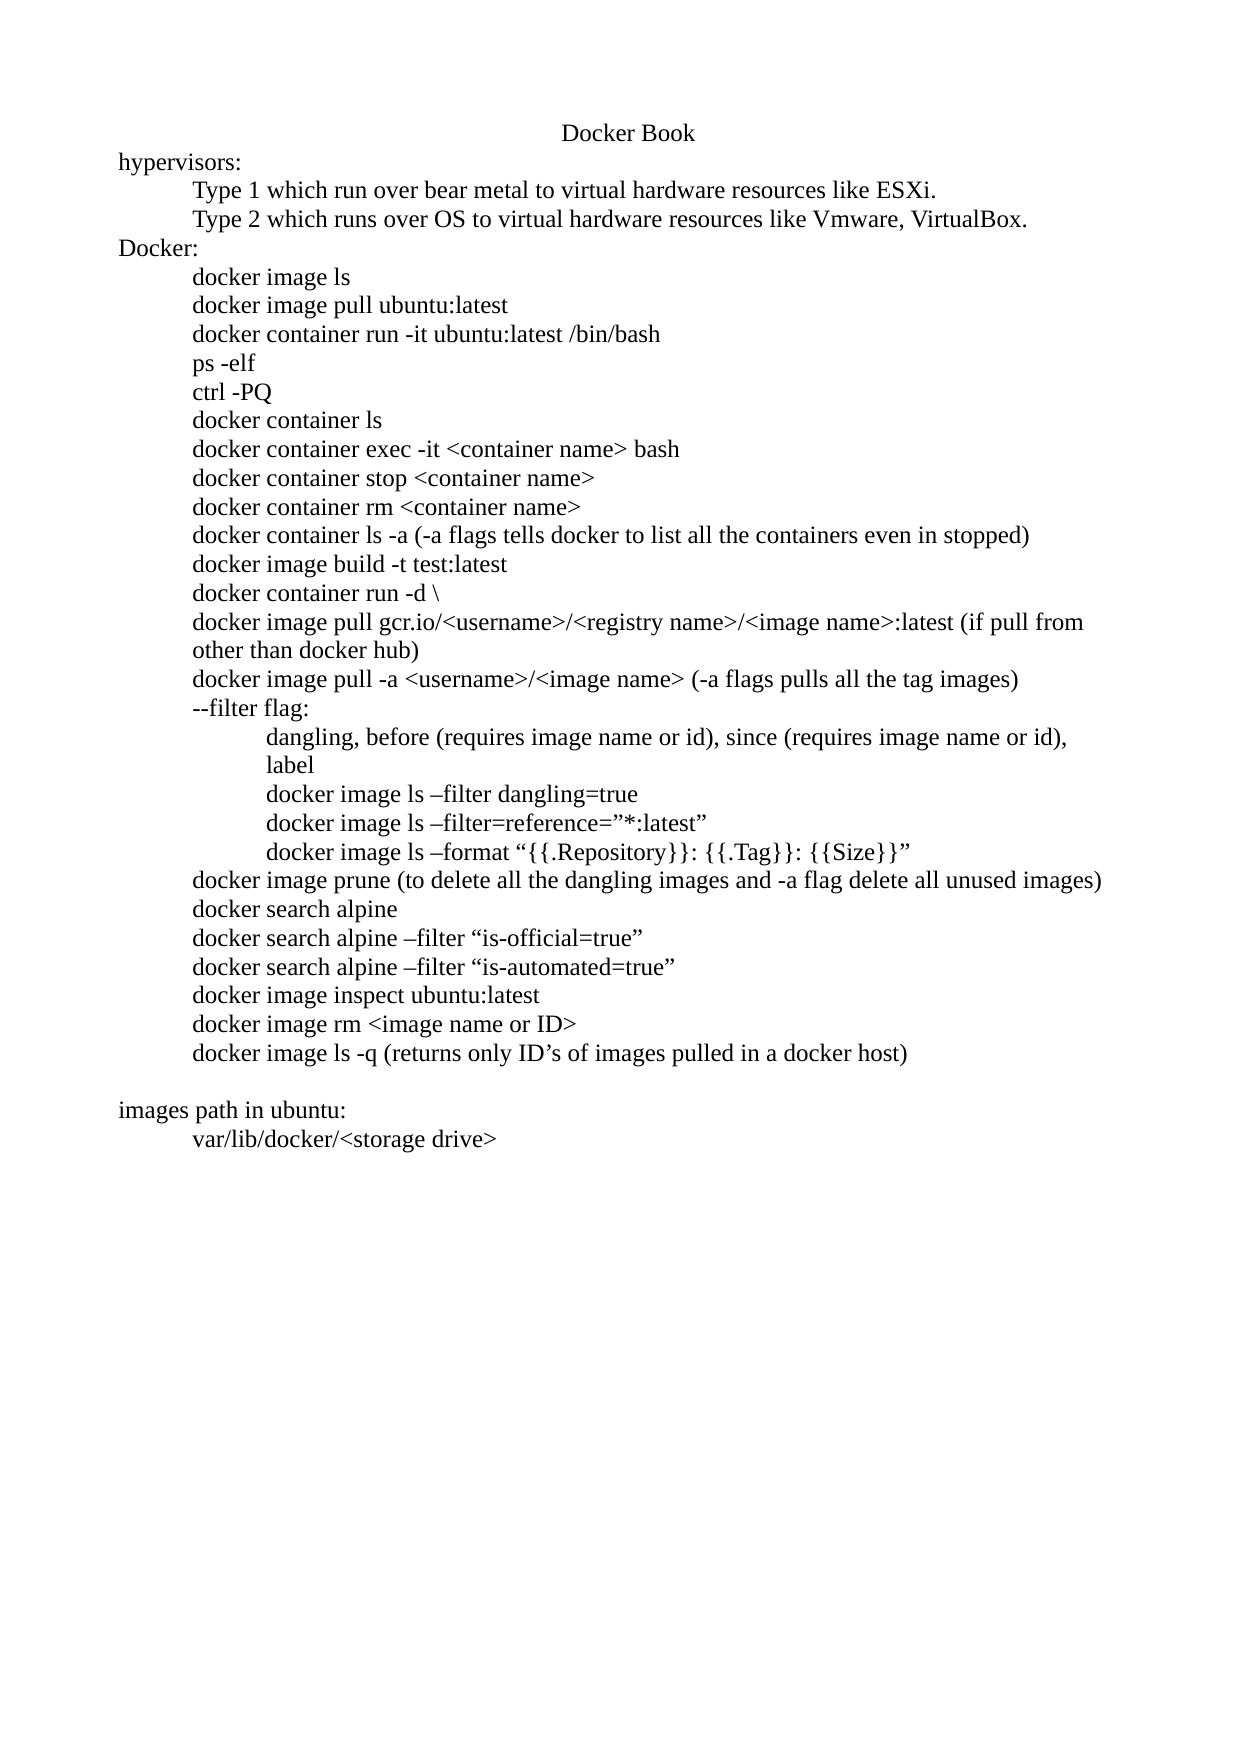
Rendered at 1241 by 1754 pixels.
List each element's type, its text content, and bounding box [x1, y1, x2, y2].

text docker image pull ubuntu:latest [118, 291, 1122, 319]
text docker container run -d \ [118, 578, 1122, 607]
text Docker Book [118, 118, 1122, 147]
text docker image inspect ubuntu:latest [118, 981, 1122, 1009]
text docker image ls [118, 262, 1122, 291]
text docker image ls –filter=reference=”*:latest” [118, 808, 1122, 837]
text docker search alpine –filter “is-official=true” [118, 923, 1122, 952]
text docker container ls -a (-a flags tells docker to list all the containers even in stopped) [118, 521, 1122, 549]
text docker container ls [118, 406, 1122, 434]
text docker image ls –format “{{.Repository}}: {{.Tag}}: {{Size}}” [118, 837, 1122, 866]
text docker image pull gcr.io/<username>/<registry name>/<image name>:latest (if pull from other than docker hub) [118, 607, 1122, 664]
text docker image ls –filter dangling=true [118, 779, 1122, 808]
text docker container rm <container name> [118, 492, 1122, 521]
text docker image pull -a <username>/<image name> (-a flags pulls all the tag images) [118, 664, 1122, 693]
text docker search alpine [118, 894, 1122, 923]
text hypervisors: [118, 147, 1122, 176]
text images path in ubuntu: [118, 1096, 1122, 1124]
text dangling, before (requires image name or id), since (requires image name or id), label [118, 722, 1122, 779]
text ctrl -PQ [118, 377, 1122, 406]
text Type 2 which runs over OS to virtual hardware resources like Vmware, VirtualBox. [118, 204, 1122, 233]
text docker image ls -q (returns only ID’s of images pulled in a docker host) [118, 1038, 1122, 1067]
text docker container stop <container name> [118, 463, 1122, 492]
text docker container run -it ubuntu:latest /bin/bash [118, 319, 1122, 348]
text --filter flag: [118, 693, 1122, 722]
text ps -elf [118, 348, 1122, 377]
text docker search alpine –filter “is-automated=true” [118, 952, 1122, 981]
text var/lib/docker/<storage drive> [118, 1124, 1122, 1153]
text docker image build -t test:latest [118, 549, 1122, 578]
text Type 1 which run over bear metal to virtual hardware resources like ESXi. [118, 176, 1122, 204]
text Docker: [118, 233, 1122, 262]
text docker image prune (to delete all the dangling images and -a flag delete all unused images) [118, 866, 1122, 894]
text docker container exec -it <container name> bash [118, 434, 1122, 463]
text docker image rm <image name or ID> [118, 1009, 1122, 1038]
